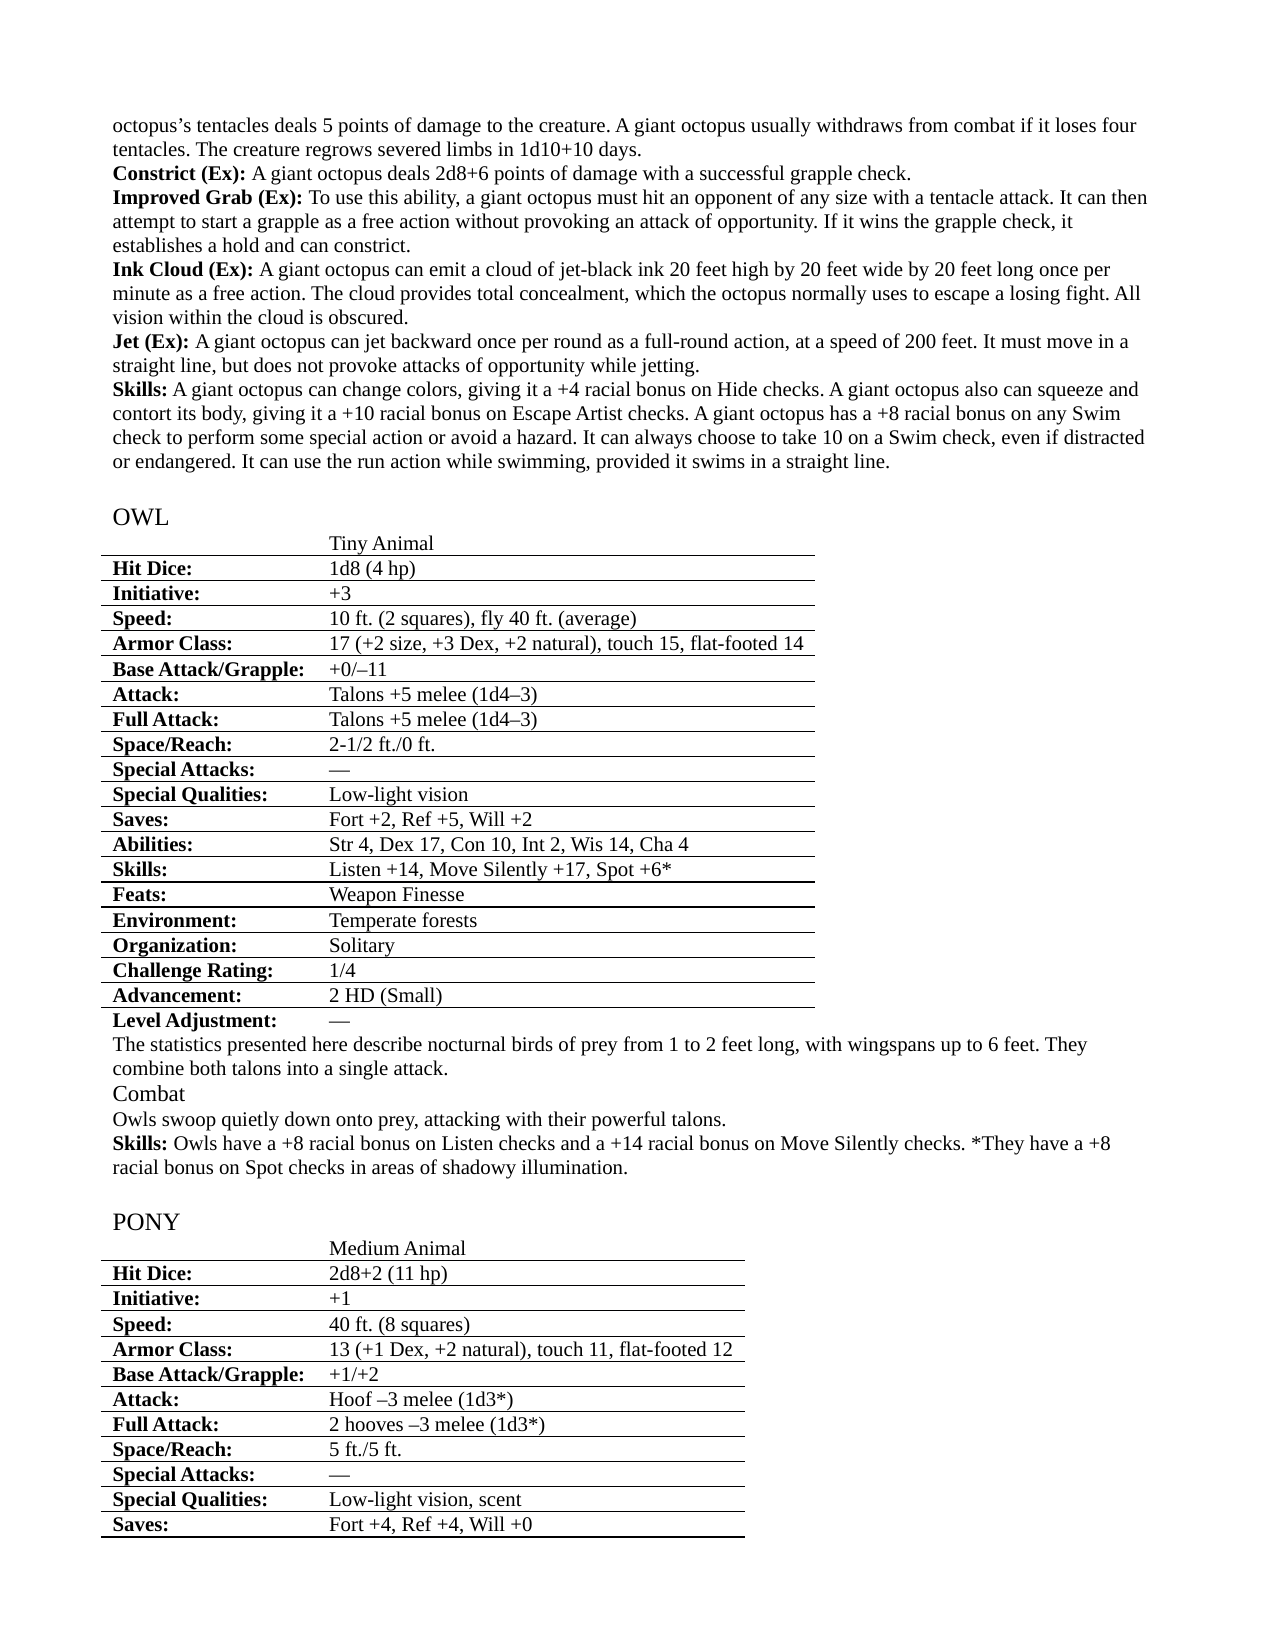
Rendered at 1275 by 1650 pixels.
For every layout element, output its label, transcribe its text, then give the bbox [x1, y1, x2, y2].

table_cell Solitary [318, 933, 815, 957]
table_cell Weapon Finesse [318, 883, 815, 906]
table_cell Low-light vision [318, 782, 815, 806]
text octopus’s tentacles deals 5 points of damage to the creature. A giant octopus usually withdraws from combat if it loses four tentacles. The creature regrows severed limbs in 1d10+10 days. [112, 112, 1162, 161]
table_cell Challenge Rating: [101, 958, 318, 982]
table_cell +3 [318, 581, 815, 605]
table_cell 1d8 (4 hp) [318, 556, 815, 580]
table_cell 17 (+2 size, +3 Dex, +2 natural), touch 15, flat-footed 14 [318, 631, 815, 655]
table_cell Level Adjustment: [101, 1008, 318, 1032]
table_cell Talons +5 melee (1d4–3) [318, 707, 815, 731]
table_cell Environment: [101, 908, 318, 932]
table_cell Attack: [101, 1387, 318, 1411]
table_cell 1/4 [318, 958, 815, 982]
table_cell Talons +5 melee (1d4–3) [318, 682, 815, 706]
text PONY [112, 1207, 1162, 1236]
table_cell Special Qualities: [101, 782, 318, 806]
table_cell — [318, 1008, 815, 1032]
table_cell Fort +4, Ref +4, Will +0 [318, 1512, 745, 1536]
table_cell Special Attacks: [101, 1462, 318, 1486]
table_cell Organization: [101, 933, 318, 957]
table_cell Fort +2, Ref +5, Will +2 [318, 807, 815, 831]
text The statistics presented here describe nocturnal birds of prey from 1 to 2 feet long, with wingspans up to 6 feet. They combine both talons into a single attack. [112, 1032, 1162, 1080]
text Owls swoop quietly down onto prey, attacking with their powerful talons. [112, 1106, 1162, 1131]
table_cell Special Qualities: [101, 1487, 318, 1511]
table_cell Full Attack: [101, 707, 318, 731]
table_cell Attack: [101, 682, 318, 706]
text Combat [112, 1080, 1162, 1106]
table_cell Base Attack/Grapple: [101, 656, 318, 681]
table_cell Initiative: [101, 1286, 318, 1310]
table_cell — [318, 1462, 745, 1486]
table_cell Str 4, Dex 17, Con 10, Int 2, Wis 14, Cha 4 [318, 832, 815, 856]
table_cell 13 (+1 Dex, +2 natural), touch 11, flat-footed 12 [318, 1337, 745, 1361]
table_cell Initiative: [101, 581, 318, 605]
text Skills: Owls have a +8 racial bonus on Listen checks and a +14 racial bonus on Move Silently checks. *They have a +8 racial bonus on Spot checks in areas of shadowy illumination. [112, 1131, 1162, 1179]
table_cell 5 ft./5 ft. [318, 1437, 745, 1461]
table_cell Special Attacks: [101, 757, 318, 781]
table_cell Skills: [101, 857, 318, 881]
text Ink Cloud (Ex): A giant octopus can emit a cloud of jet-black ink 20 feet high by 20 feet wide by 20 feet long once per minute as a free action. The cloud provides total concealment, which the octopus normally uses to escape a losing fight. All vision within the cloud is obscured. [112, 257, 1162, 329]
table_cell Space/Reach: [101, 1437, 318, 1461]
text Jet (Ex): A giant octopus can jet backward once per round as a full-round action, at a speed of 200 feet. It must move in a straight line, but does not provoke attacks of opportunity while jetting. [112, 329, 1162, 377]
table_cell Listen +14, Move Silently +17, Spot +6* [318, 857, 815, 881]
table_header Tiny Animal [318, 531, 815, 555]
table_cell Abilities: [101, 832, 318, 856]
text Skills: A giant octopus can change colors, giving it a +4 racial bonus on Hide checks. A giant octopus also can squeeze and contort its body, giving it a +10 racial bonus on Escape Artist checks. A giant octopus has a +8 racial bonus on any Swim check to perform some special action or avoid a hazard. It can always choose to take 10 on a Swim check, even if distracted or endangered. It can use the run action while swimming, provided it swims in a straight line. [112, 377, 1162, 473]
table_header Medium Animal [318, 1236, 745, 1260]
table_cell 2 hooves –3 melee (1d3*) [318, 1412, 745, 1436]
table_cell Advancement: [101, 983, 318, 1007]
table_cell — [318, 757, 815, 781]
table_cell Low-light vision, scent [318, 1487, 745, 1511]
table_cell Saves: [101, 1512, 318, 1536]
text OWL [112, 502, 1162, 531]
table_cell 40 ft. (8 squares) [318, 1311, 745, 1336]
text Constrict (Ex): A giant octopus deals 2d8+6 points of damage with a successful grapple check. [112, 161, 1162, 185]
table_cell 2 HD (Small) [318, 983, 815, 1007]
table_cell Hit Dice: [101, 1261, 318, 1285]
table_cell Armor Class: [101, 1337, 318, 1361]
table_cell 2d8+2 (11 hp) [318, 1261, 745, 1285]
table_cell Speed: [101, 1311, 318, 1336]
table_cell Feats: [101, 883, 318, 906]
table_cell +1/+2 [318, 1362, 745, 1386]
table_cell Space/Reach: [101, 732, 318, 756]
text Improved Grab (Ex): To use this ability, a giant octopus must hit an opponent of any size with a tentacle attack. It can then attempt to start a grapple as a free action without provoking an attack of opportunity. If it wins the grapple check, it establishes a hold and can constrict. [112, 185, 1162, 257]
table_cell 2-1/2 ft./0 ft. [318, 732, 815, 756]
table_header [101, 531, 318, 555]
table_cell Hoof –3 melee (1d3*) [318, 1387, 745, 1411]
table_cell Speed: [101, 606, 318, 630]
table_cell Armor Class: [101, 631, 318, 655]
table_header [101, 1236, 318, 1260]
table_cell Temperate forests [318, 908, 815, 932]
table_cell 10 ft. (2 squares), fly 40 ft. (average) [318, 606, 815, 630]
table_cell Hit Dice: [101, 556, 318, 580]
table_cell Full Attack: [101, 1412, 318, 1436]
table_cell +0/–11 [318, 656, 815, 681]
table_cell +1 [318, 1286, 745, 1310]
table_cell Saves: [101, 807, 318, 831]
table_cell Base Attack/Grapple: [101, 1362, 318, 1386]
